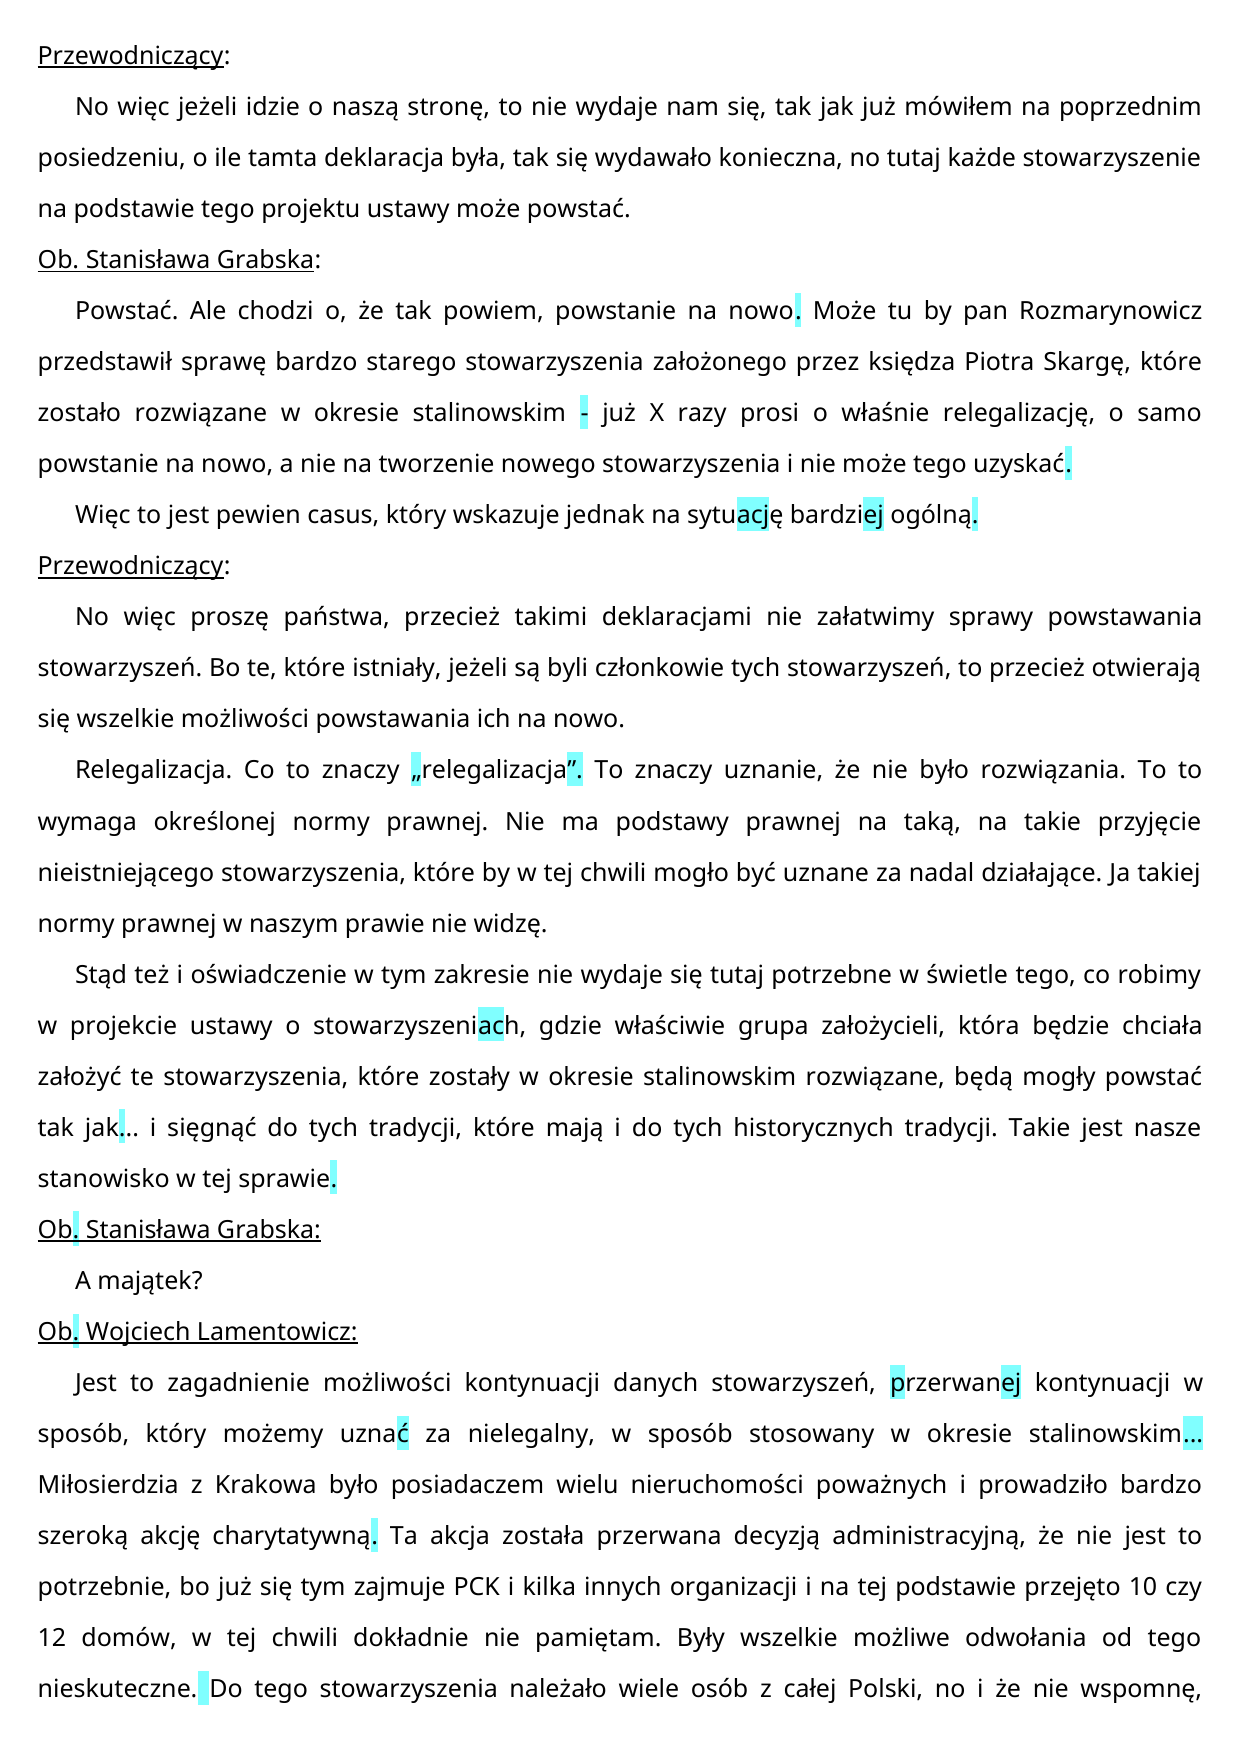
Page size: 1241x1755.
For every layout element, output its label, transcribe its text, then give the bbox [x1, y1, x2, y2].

text No więc proszę państwa, przecież takimi deklaracjami nie załatwimy sprawy powstawania stowarzyszeń. Bo te, które istniały, jeżeli są byli członkowie tych stowarzyszeń, to przecież otwierają się wszelkie możliwości powstawania ich na nowo. [37, 599, 1203, 735]
text Ob. Wojciech Lamentowicz: [37, 1313, 1203, 1348]
text Przewodniczący: [37, 37, 1203, 72]
text Przewodniczący: [37, 548, 1203, 582]
text No więc jeżeli idzie o naszą stronę, to nie wydaje nam się, tak jak już mówiłem na poprzednim posiedzeniu, o ile tamta deklaracja była, tak się wydawało konieczna, no tutaj każde stowarzyszenie na podstawie tego projektu ustawy może powstać. [37, 88, 1203, 225]
text A majątek? [37, 1262, 1203, 1297]
text Powstać. Ale chodzi o, że tak powiem, powstanie na nowo. Może tu by pan Rozmarynowicz przedstawił sprawę bardzo starego stowarzyszenia założonego przez księdza Piotra Skargę, które zostało rozwiązane w okresie stalinowskim - już X razy prosi o właśnie relegalizację, o samo powstanie na nowo, a nie na tworzenie nowego stowarzyszenia i nie może tego uzyskać. [37, 293, 1203, 480]
text Stąd też i oświadczenie w tym zakresie nie wydaje się tutaj potrzebne w świetle tego, co robimy w projekcie ustawy o stowarzyszeniach, gdzie właściwie grupa założycieli, która będzie chciała założyć te stowarzyszenia, które zostały w okresie stalinowskim rozwiązane, będą mogły powstać tak jak... i sięgnąć do tych tradycji, które mają i do tych historycznych tradycji. Takie jest nasze stanowisko w tej sprawie. [37, 956, 1203, 1194]
text Ob. Stanisława Grabska: [37, 1211, 1203, 1246]
text Relegalizacja. Co to znaczy „relegalizacja”. To znaczy uznanie, że nie było rozwiązania. To to wymaga określonej normy prawnej. Nie ma podstawy prawnej na taką, na takie przyjęcie nieistniejącego stowarzyszenia, które by w tej chwili mogło być uznane za nadal działające. Ja takiej normy prawnej w naszym prawie nie widzę. [37, 752, 1203, 939]
text Więc to jest pewien casus, który wskazuje jednak na sytuację bardziej ogólną. [37, 497, 1203, 531]
text Ob. Stanisława Grabska: [37, 242, 1203, 276]
text Jest to zagadnienie możliwości kontynuacji danych stowarzyszeń, przerwanej kontynuacji w sposób, który możemy uznać za nielegalny, w sposób stosowany w okresie stalinowskim... Miłosierdzia z Krakowa było posiadaczem wielu nieruchomości poważnych i prowadziło bardzo szeroką akcję charytatywną. Ta akcja została przerwana decyzją administracyjną, że nie jest to potrzebnie, bo już się tym zajmuje PCK i kilka innych organizacji i na tej podstawie przejęto 10 czy 12 domów, w tej chwili dokładnie nie pamiętam. Były wszelkie możliwe odwołania od tego nieskuteczne. Do tego stowarzyszenia należało wiele osób z całej Polski, no i że nie wspomnę, [37, 1364, 1203, 1705]
